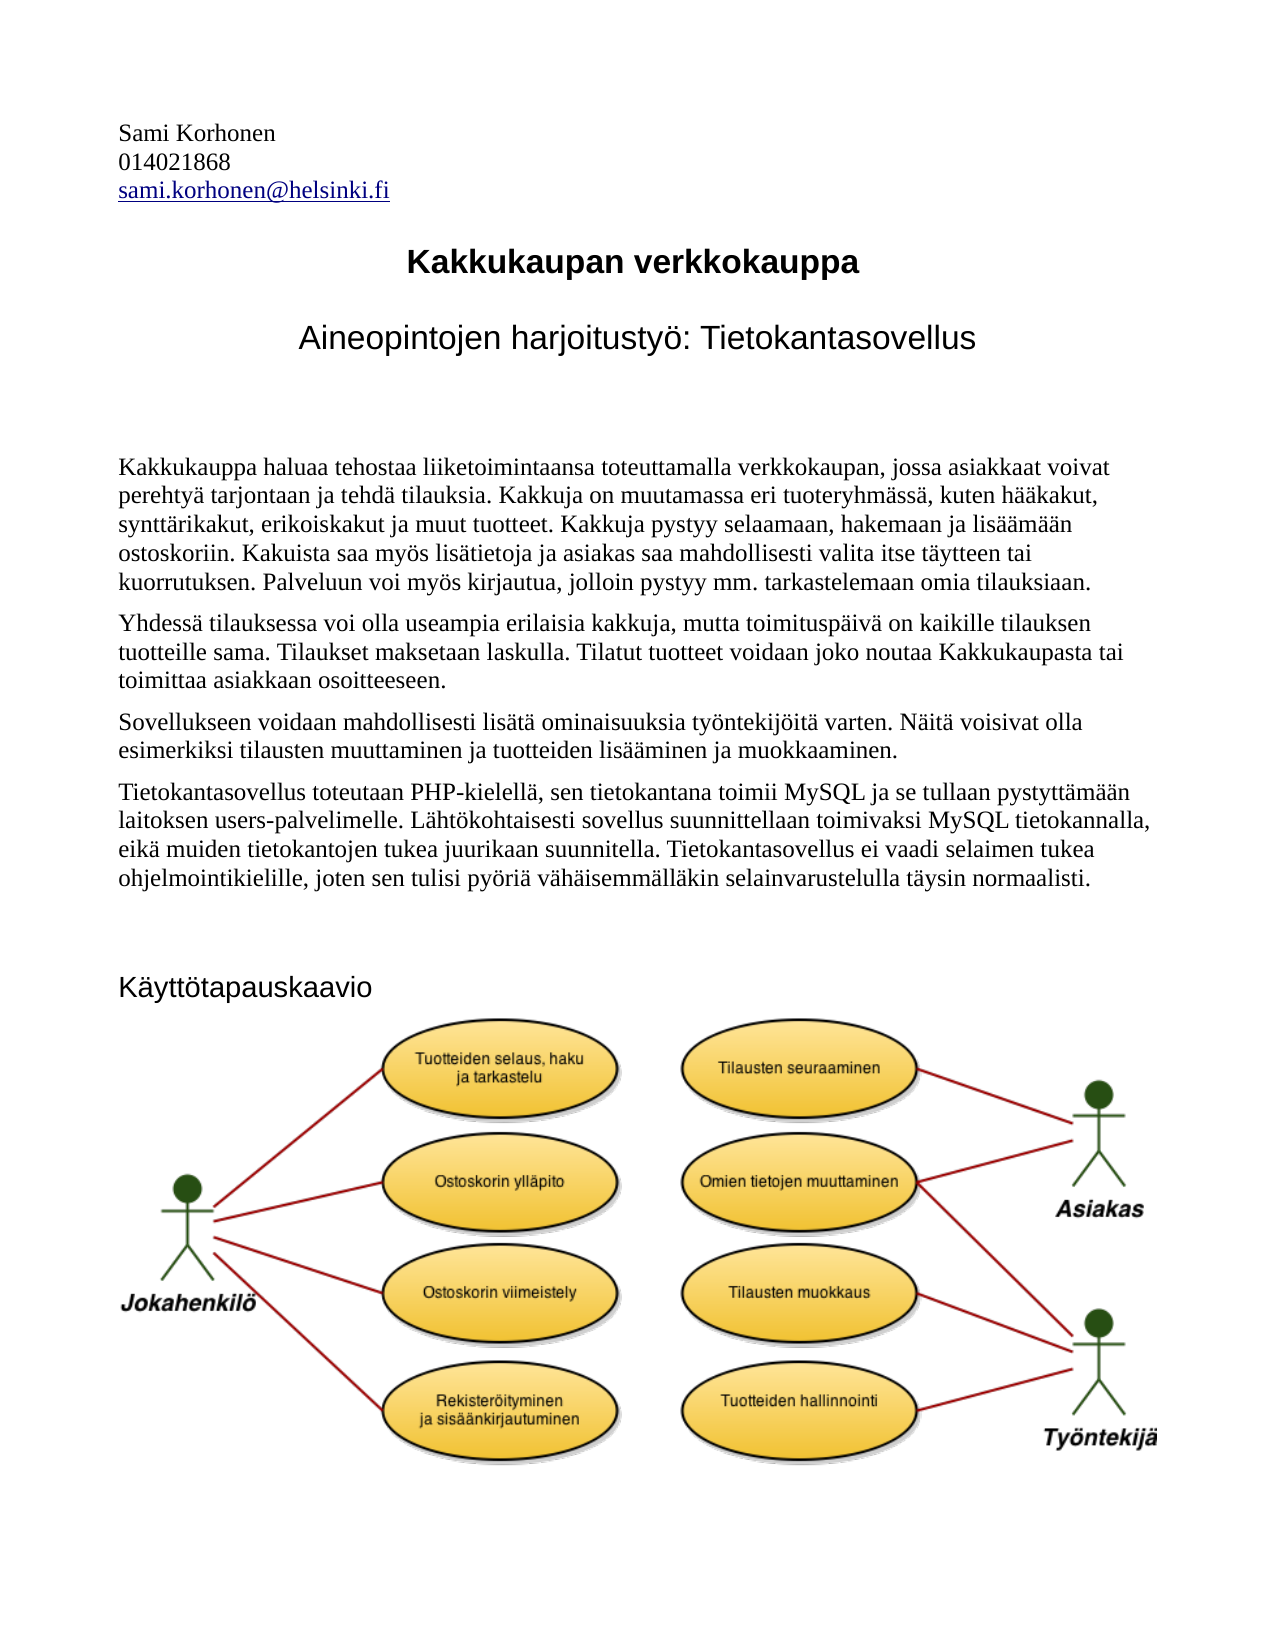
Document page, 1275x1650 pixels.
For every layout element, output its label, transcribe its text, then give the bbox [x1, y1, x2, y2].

subtitle Aineopintojen harjoitustyö: Tietokantasovellus [118, 318, 1157, 357]
subtitle Käyttötapauskaavio [118, 970, 1157, 1004]
text Kakkukauppa haluaa tehostaa liiketoimintaansa toteuttamalla verkkokaupan, jossa asiakkaat voivat perehtyä tarjontaan ja tehdä tilauksia. Kakkuja on muutamassa eri tuoteryhmässä, kuten hääkakut, synttärikakut, erikoiskakut ja muut tuotteet. Kakkuja pystyy selaamaan, hakemaan ja lisäämään ostoskoriin. Kakuista saa myös lisätietoja ja asiakas saa mahdollisesti valita itse täytteen tai kuorrutuksen. Palveluun voi myös kirjautua, jolloin pystyy mm. tarkastelemaan omia tilauksiaan. [118, 452, 1157, 595]
text Yhdessä tilauksessa voi olla useampia erilaisia kakkuja, mutta toimituspäivä on kaikille tilauksen tuotteille sama. Tilaukset maksetaan laskulla. Tilatut tuotteet voidaan joko noutaa Kakkukaupasta tai toimittaa asiakkaan osoitteeseen. [118, 608, 1157, 694]
text Sovellukseen voidaan mahdollisesti lisätä ominaisuuksia työntekijöitä varten. Näitä voisivat olla esimerkiksi tilausten muuttaminen ja tuotteiden lisääminen ja muokkaaminen. [118, 707, 1157, 764]
subtitle Kakkukaupan verkkokauppa [118, 242, 1157, 281]
picture [118, 1016, 1157, 1469]
text Sami Korhonen 014021868 sami.korhonen@helsinki.fi [118, 118, 1157, 204]
text Tietokantasovellus toteutaan PHP-kielellä, sen tietokantana toimii MySQL ja se tullaan pystyttämään laitoksen users-palvelimelle. Lähtökohtaisesti sovellus suunnittellaan toimivaksi MySQL tietokannalla, eikä muiden tietokantojen tukea juurikaan suunnitella. Tietokantasovellus ei vaadi selaimen tukea ohjelmointikielille, joten sen tulisi pyöriä vähäisemmälläkin selainvarustelulla täysin normaalisti. [118, 777, 1157, 892]
